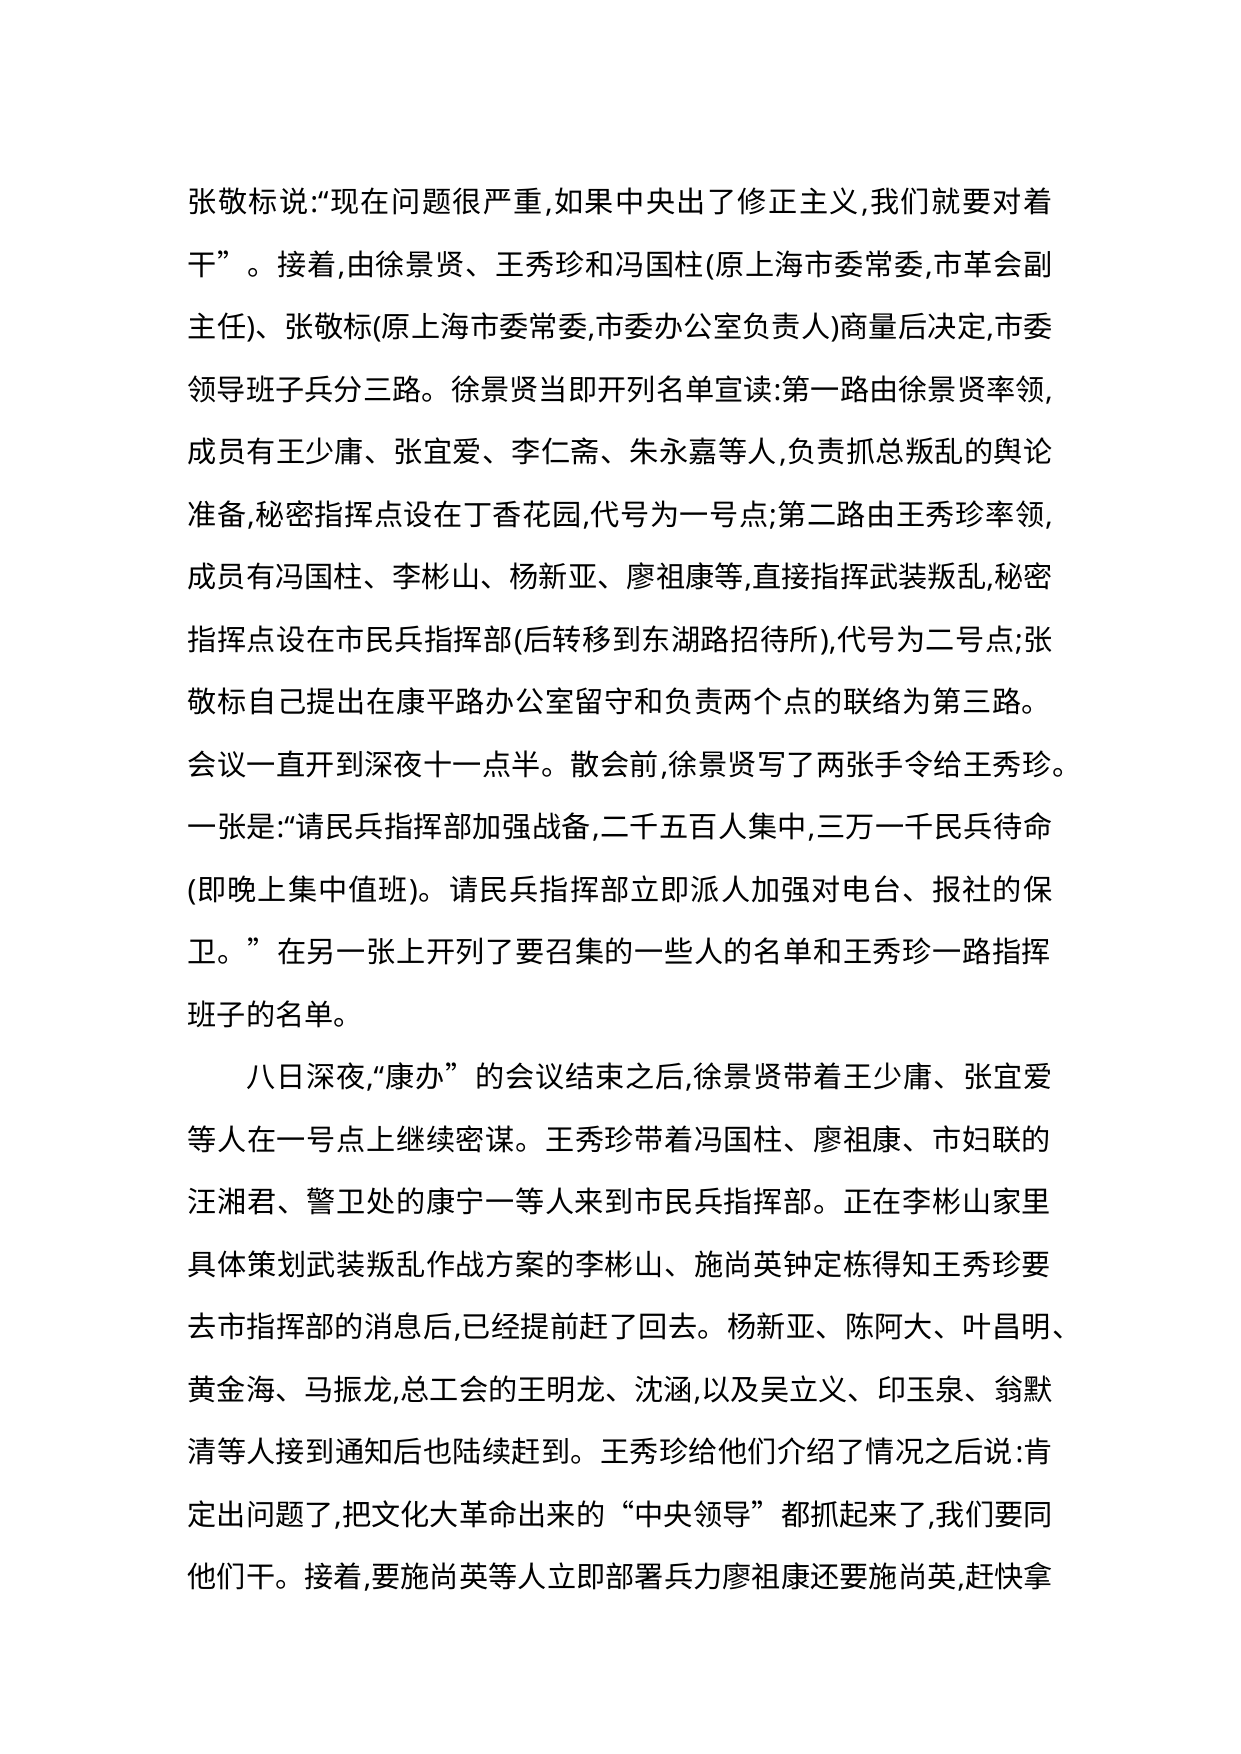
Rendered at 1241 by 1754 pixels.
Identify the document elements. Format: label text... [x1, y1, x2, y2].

text 当天晚上在“康办”的徐景贤、王秀珍等人,接到“老娘心肌梗死”,即“四人帮”已被抓起来的密报,判断“下一步可能要对我们动手,形势严重”。市委写作组的头目朱永嘉第一个跳出来说:“中央肯定发生了军事政变”。并说:“困兽犹斗,我们得准备斗,要拉出民兵来,打一个礼拜不行,就打五天、三天也好,我们可以发告全市、全国人民书,或者先发一点语录和赫鲁晓夫怎样上台的材料,让全世界知道”。王洪文的秘书廖祖康跟着说:“除民兵以外还要把解放军也动员起来”。他分析了警备区的李彬山、张宜爱(上海警备区原副司令)、杨新亚(上海警备区原副司令)、李仁斋(上海警备区警备师原师长)的情况,认为“可靠”,提出“要把这四个人拉在身边,万一有事,好调动部队”。张敬标说:“现在问题很严重,如果中央出了修正主义,我们就要对着干”。接着,由徐景贤、王秀珍和冯国柱(原上海市委常委,市革会副主任)、张敬标(原上海市委常委,市委办公室负责人)商量后决定,市委领导班子兵分三路。徐景贤当即开列名单宣读:第一路由徐景贤率领,成员有王少庸、张宜爱、李仁斋、朱永嘉等人,负责抓总叛乱的舆论准备,秘密指挥点设在丁香花园,代号为一号点;第二路由王秀珍率领,成员有冯国柱、李彬山、杨新亚、廖祖康等,直接指挥武装叛乱,秘密指挥点设在市民兵指挥部(后转移到东湖路招待所),代号为二号点;张敬标自己提出在康平路办公室留守和负责两个点的联络为第三路。会议一直开到深夜十一点半。散会前,徐景贤写了两张手令给王秀珍。一张是:“请民兵指挥部加强战备,二千五百人集中,三万一千民兵待命(即晚上集中值班)。请民兵指挥部立即派人加强对电台、报社的保卫。”在另一张上开列了要召集的一些人的名单和王秀珍一路指挥班子的名单。 [187, 158, 1053, 1033]
text 八日深夜,“康办”的会议结束之后,徐景贤带着王少庸、张宜爱等人在一号点上继续密谋。王秀珍带着冯国柱、廖祖康、市妇联的汪湘君、警卫处的康宁一等人来到市民兵指挥部。正在李彬山家里具体策划武装叛乱作战方案的李彬山、施尚英钟定栋得知王秀珍要去市指挥部的消息后,已经提前赶了回去。杨新亚、陈阿大、叶昌明、黄金海、马振龙,总工会的王明龙、沈涵,以及吴立义、印玉泉、翁默清等人接到通知后也陆续赶到。王秀珍给他们介绍了情况之后说:肯定出问题了,把文化大革命出来的“中央领导”都抓起来了,我们要同他们干。接着,要施尚英等人立即部署兵力廖祖康还要施尚英,赶快拿出地图,研究叛乱部署。王秀珍鬼鬼祟祟,再三交待,我们的指挥点在东湖路,你们指挥部目标太大,要另外选两个指挥点。根据王秀珍等人的旨意,施尚英、钟定栋、吴立义、印玉泉和作战、后勤组有关人员,又进一步研究了反革命武装叛乱的方案,把在李彬山家里商量的措施更加具体化了。他们确定了基本指挥点和预备指挥点,具体研究了第一批、第二批的应急力量,规定了通讯联络手段和联络暗号。同时要求兵力相对集中,领导成员作了分工,向各区派出联络员。确定杨浦、徐汇、普陀三个区为重点区研究后的情况,由施尚英向王秀珍作了汇报,王表示同意。 [187, 1033, 1053, 1596]
